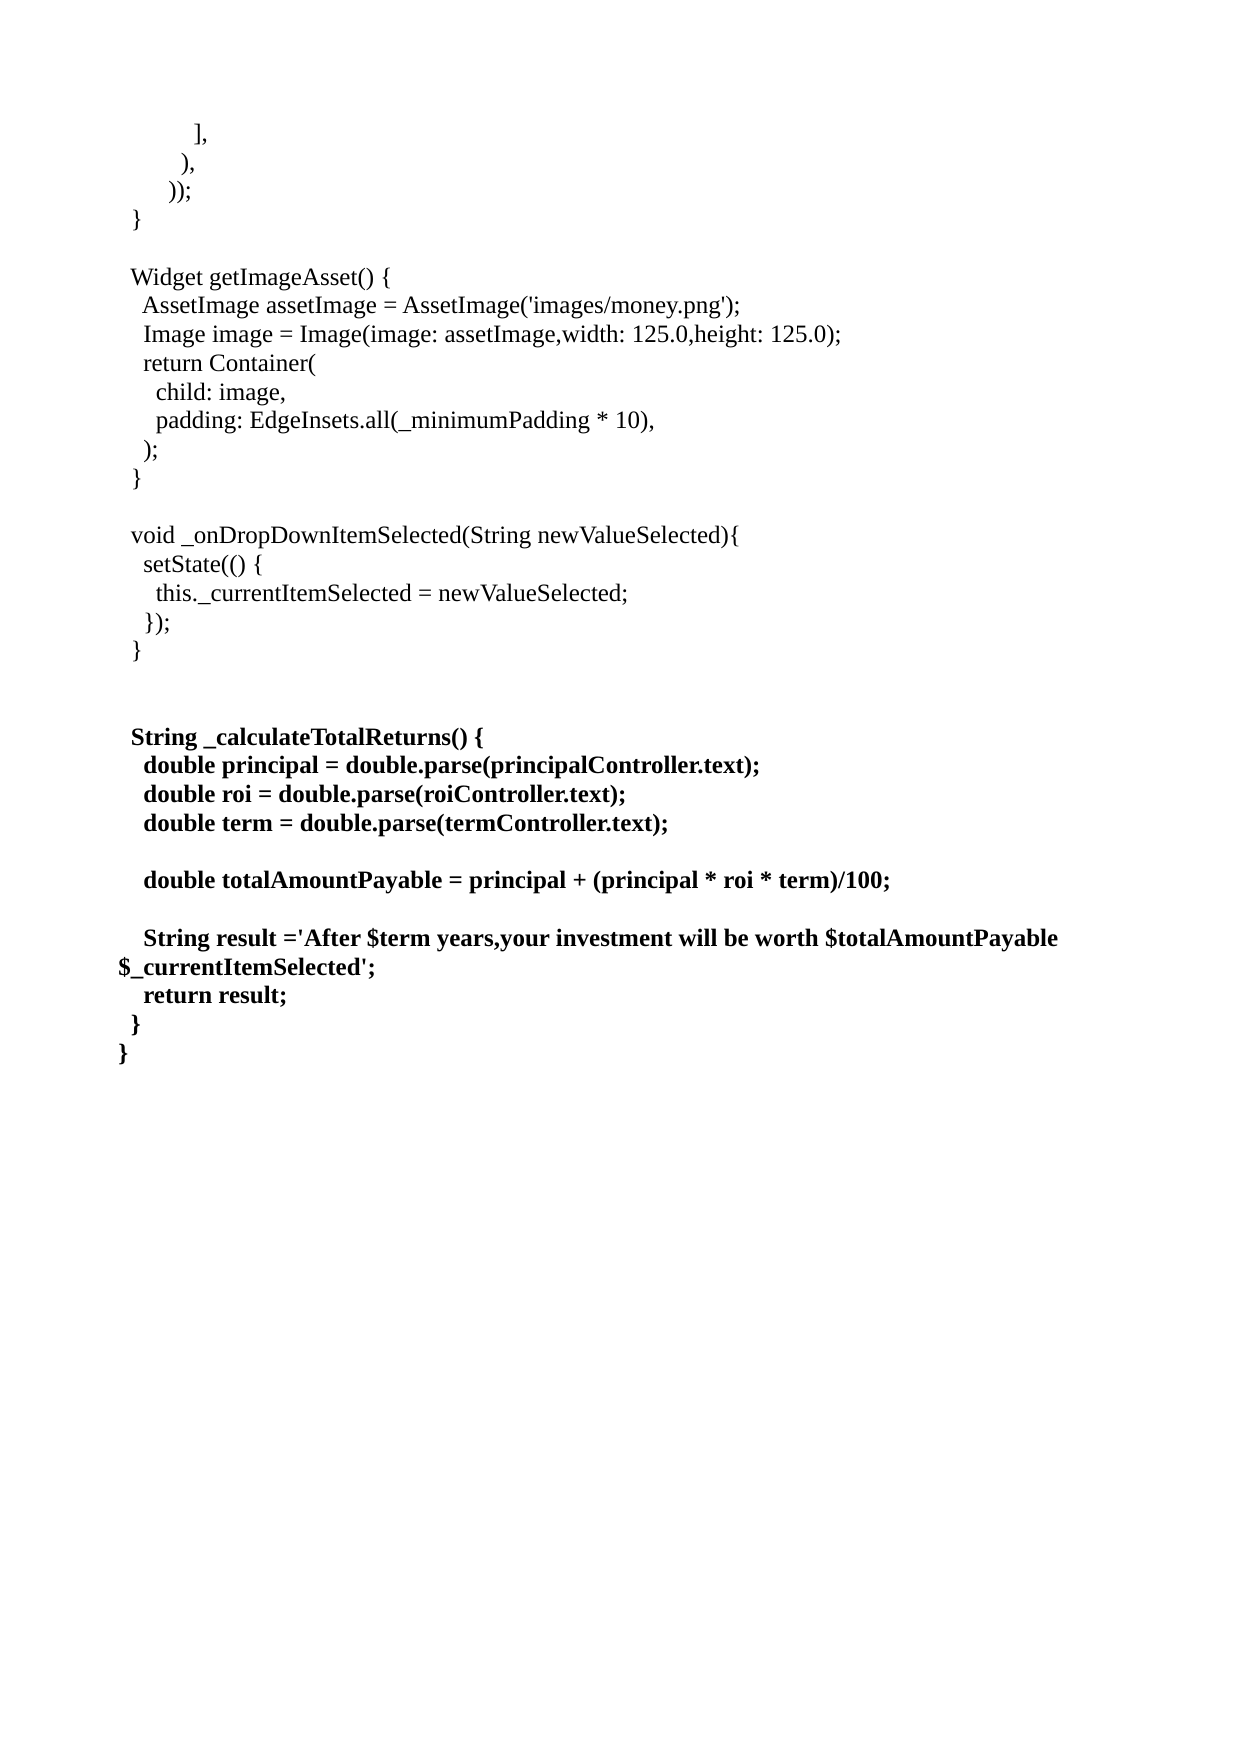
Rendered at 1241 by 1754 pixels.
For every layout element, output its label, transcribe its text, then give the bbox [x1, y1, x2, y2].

text this._currentItemSelected = newValueSelected; [118, 578, 1122, 607]
text return result; [118, 981, 1122, 1009]
text double principal = double.parse(principalController.text); [118, 751, 1122, 779]
text String _calculateTotalReturns() { [118, 722, 1122, 751]
text } [118, 1009, 1122, 1038]
text double totalAmountPayable = principal + (principal * roi * term)/100; [118, 866, 1122, 894]
text padding: EdgeInsets.all(_minimumPadding * 10), [118, 406, 1122, 434]
text } [118, 636, 1122, 664]
text AssetImage assetImage = AssetImage('images/money.png'); [118, 291, 1122, 319]
text void _onDropDownItemSelected(String newValueSelected){ [118, 521, 1122, 549]
text setState(() { [118, 549, 1122, 578]
text } [118, 1038, 1122, 1067]
text double term = double.parse(termController.text); [118, 808, 1122, 837]
text child: image, [118, 377, 1122, 406]
text }); [118, 607, 1122, 636]
text )); [118, 176, 1122, 204]
text ], [118, 118, 1122, 147]
text } [118, 204, 1122, 233]
text Widget getImageAsset() { [118, 262, 1122, 291]
text ), [118, 147, 1122, 176]
text } [118, 463, 1122, 492]
text String result ='After $term years,your investment will be worth $totalAmountPayable $_currentItemSelected'; [118, 923, 1122, 981]
text double roi = double.parse(roiController.text); [118, 779, 1122, 808]
text Image image = Image(image: assetImage,width: 125.0,height: 125.0); [118, 319, 1122, 348]
text ); [118, 434, 1122, 463]
text return Container( [118, 348, 1122, 377]
